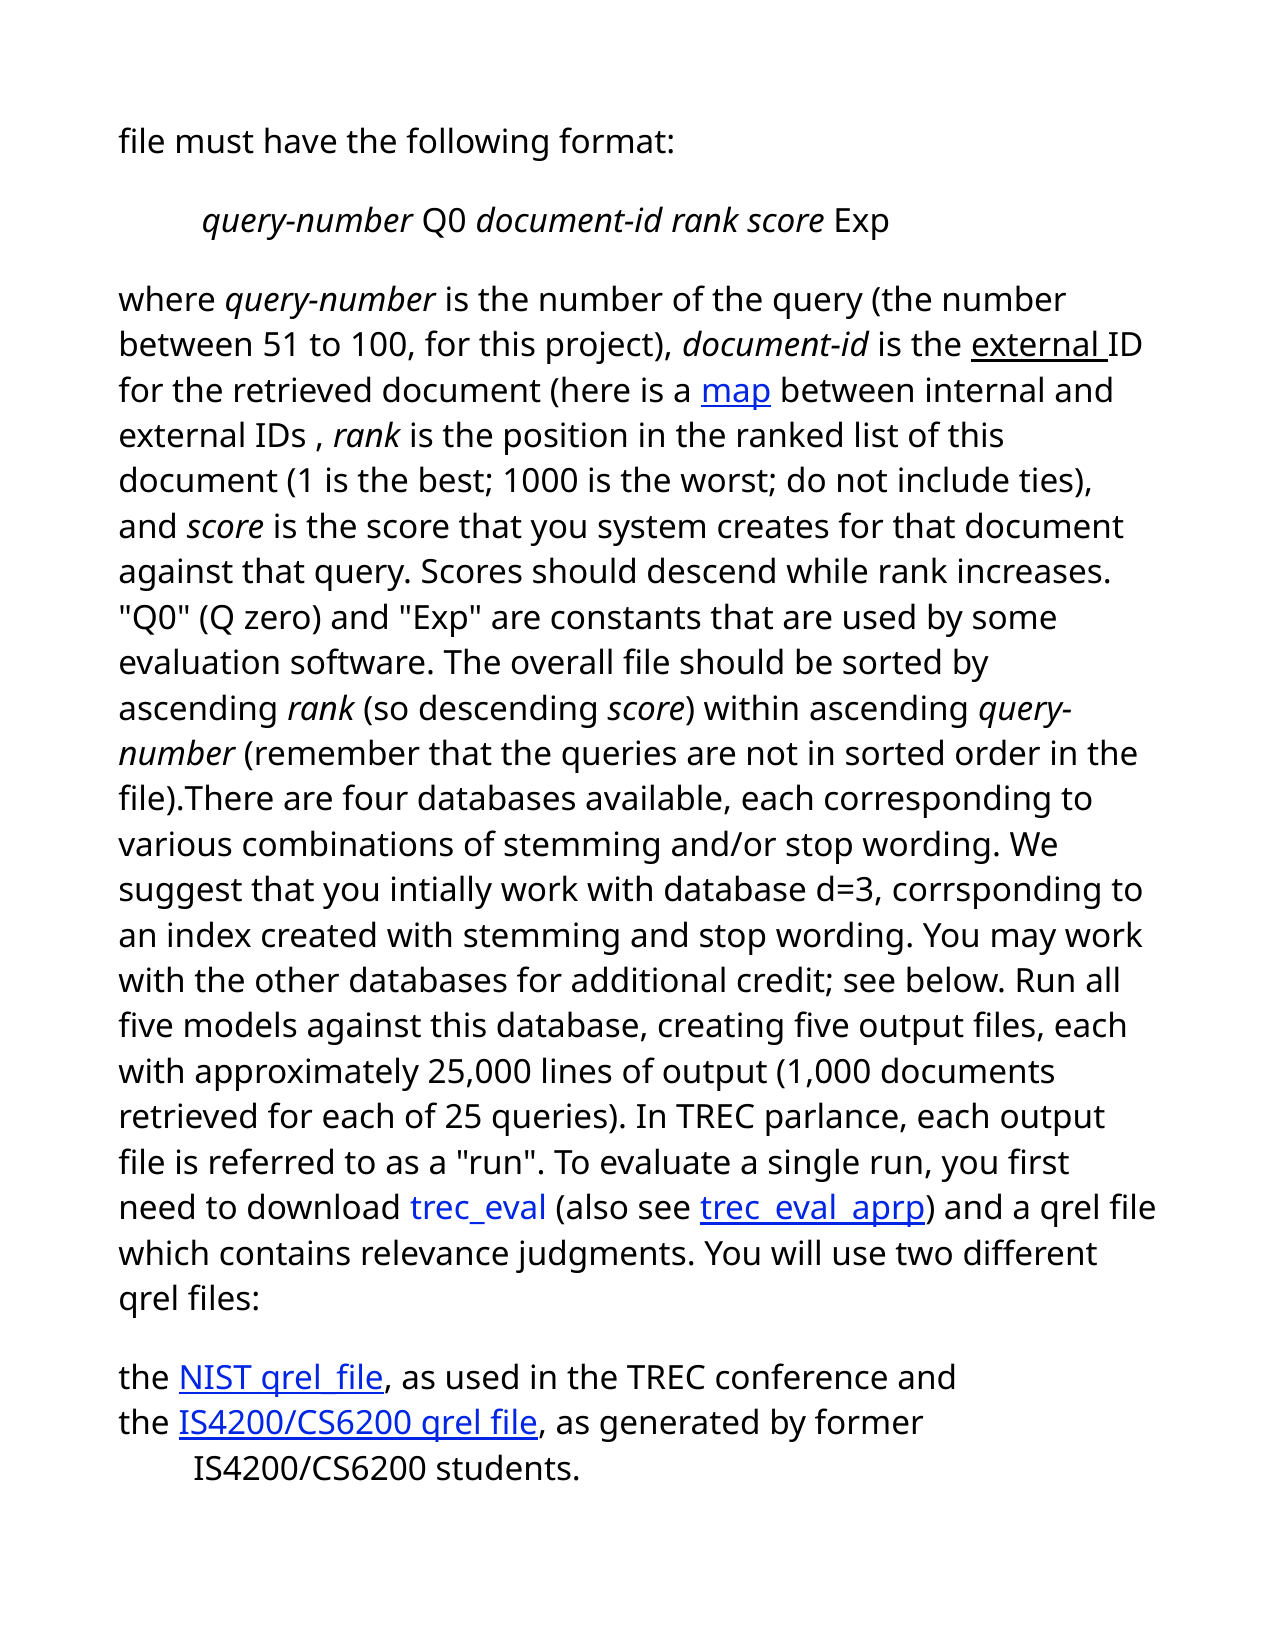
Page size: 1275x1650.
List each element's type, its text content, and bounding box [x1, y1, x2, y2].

text file must have the following format: [118, 118, 1157, 163]
text the NIST qrel_file, as used in the TREC conference and [118, 1353, 1157, 1399]
text query-number Q0 document-id rank score Exp [201, 197, 1157, 242]
text the IS4200/CS6200 qrel file, as generated by former IS4200/CS6200 students. [118, 1399, 1157, 1490]
text where query-number is the number of the query (the number between 51 to 100, for this project), document-id is the external ID for the retrieved document (here is a map between internal and external IDs , rank is the position in the ranked list of this document (1 is the best; 1000 is the worst; do not include ties), and score is the score that you system creates for that document against that query. Scores should descend while rank increases. "Q0" (Q zero) and "Exp" are constants that are used by some evaluation software. The overall file should be sorted by ascending rank (so descending score) within ascending query-number (remember that the queries are not in sorted order in the file). There are four databases available, each corresponding to various combinations of stemming and/or stop wording. We suggest that you intially work with database d=3, corrsponding to an index created with stemming and stop wording. You may work with the other databases for additional credit; see below. Run all five models against this database, creating five output files, each with approximately 25,000 lines of output (1,000 documents retrieved for each of 25 queries). In TREC parlance, each output file is referred to as a "run". To evaluate a single run, you first need to download trec_eval (also see trec_eval_aprp) and a qrel file which contains relevance judgments. You will use two different qrel files: [118, 276, 1157, 1320]
